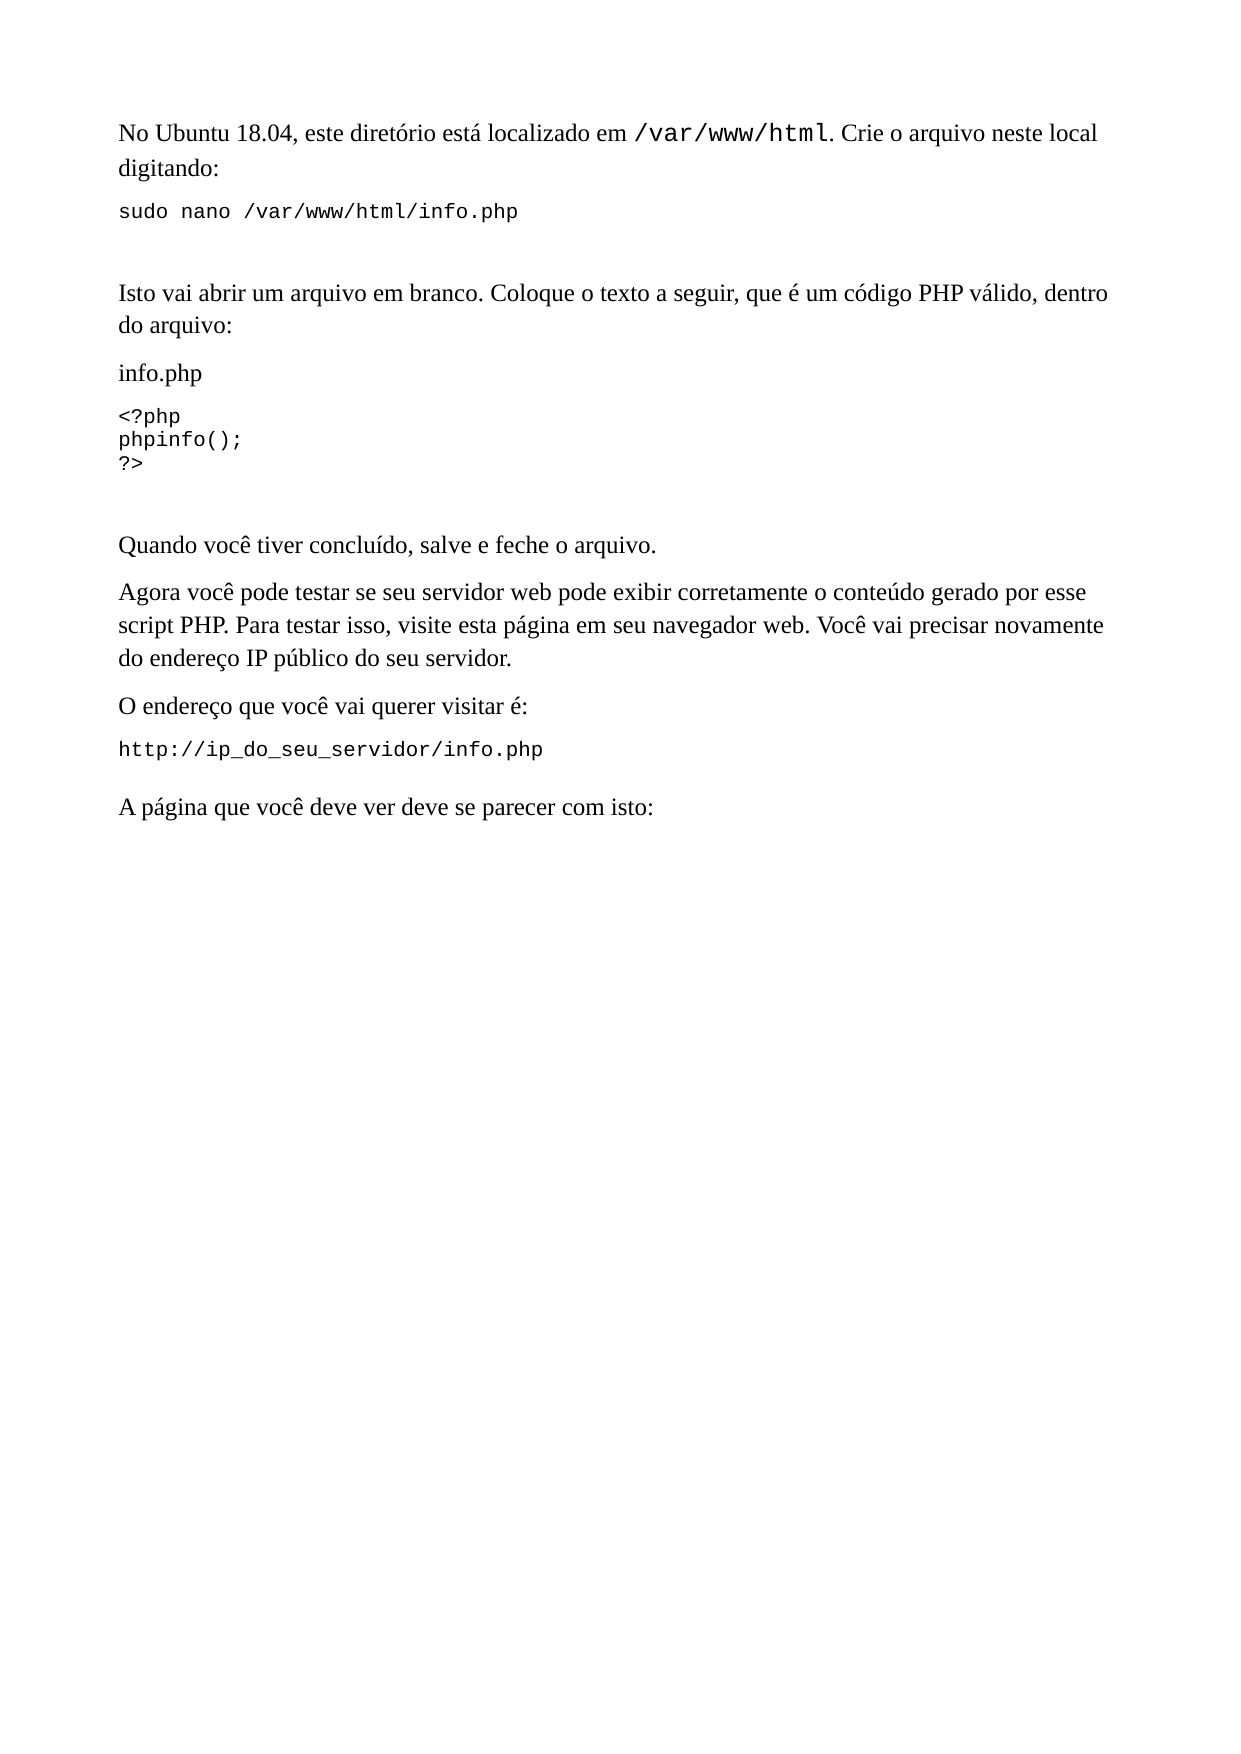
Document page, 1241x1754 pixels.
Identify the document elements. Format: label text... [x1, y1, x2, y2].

text http://ip_do_seu_servidor/info.php [118, 739, 1122, 762]
text O endereço que você vai querer visitar é: [118, 691, 1122, 720]
text sudo nano /var/www/html/info.php [118, 201, 1122, 224]
text info.php [118, 358, 1122, 387]
text ?> [118, 453, 1122, 477]
text Agora você pode testar se seu servidor web pode exibir corretamente o conteúdo gerado por esse script PHP. Para testar isso, visite esta página em seu navegador web. Você vai precisar novamente do endereço IP público do seu servidor. [118, 577, 1122, 672]
text <?php [118, 406, 1122, 429]
text phpinfo(); [118, 429, 1122, 453]
text A página que você deve ver deve se parecer com isto: [118, 792, 1122, 821]
text Isto vai abrir um arquivo em branco. Coloque o texto a seguir, que é um código PHP válido, dentro do arquivo: [118, 278, 1122, 339]
text No Ubuntu 18.04, este diretório está localizado em /var/www/html. Crie o arquivo neste local digitando: [118, 118, 1122, 182]
text Quando você tiver concluído, salve e feche o arquivo. [118, 530, 1122, 559]
